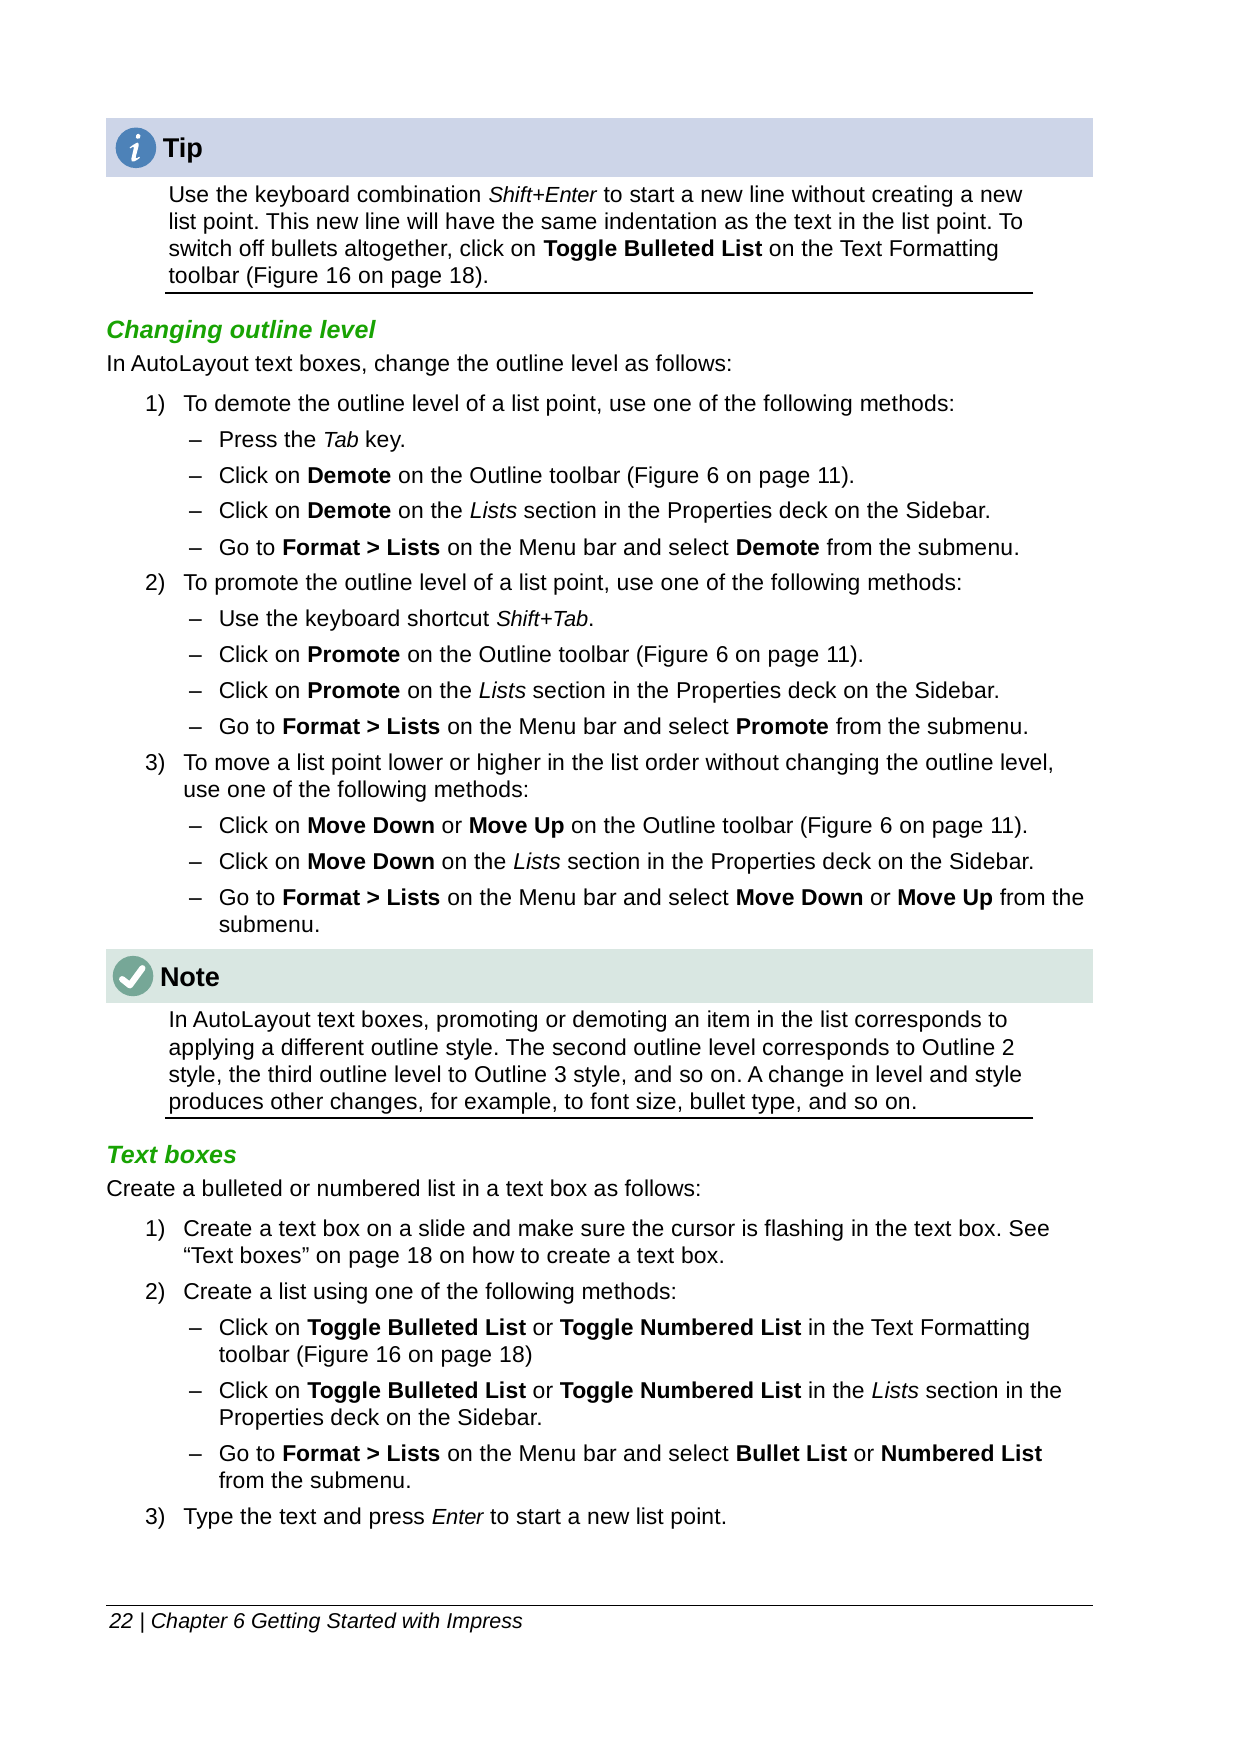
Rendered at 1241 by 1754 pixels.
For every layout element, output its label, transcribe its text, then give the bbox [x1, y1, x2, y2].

list Click on Promote on the Outline toolbar (Figure 6 on page 11). [189, 641, 1093, 668]
text In AutoLayout text boxes, promoting or demoting an item in the list corresponds to applying a different outline style. The second outline level corresponds to Outline 2 style, the third outline level to Outline 3 style, and so on. A change in level and style produces other changes, for example, to font size, bullet type, and so on. [165, 1003, 1033, 1117]
list Go to Format > Lists on the Menu bar and select Bullet List or Numbered List from the submenu. [189, 1439, 1093, 1493]
list To move a list point lower or higher in the list order without changing the outline level, use one of the following methods: [165, 748, 1093, 803]
subtitle Text boxes [106, 1140, 1093, 1169]
subtitle Changing outline level [106, 314, 1093, 343]
list Click on Demote on the Lists section in the Properties deck on the Sidebar. [189, 497, 1093, 524]
text In AutoLayout text boxes, change the outline level as follows: [106, 349, 1093, 377]
list Type the text and press Enter to start a new list point. [165, 1502, 1093, 1529]
list Click on Move Down or Move Up on the Outline toolbar (Figure 6 on page 11). [189, 811, 1093, 838]
subtitle Tip [106, 118, 1093, 177]
list Go to Format > Lists on the Menu bar and select Move Down or Move Up from the submenu. [189, 883, 1093, 937]
list To demote the outline level of a list point, use one of the following methods: [165, 389, 1093, 416]
list Go to Format > Lists on the Menu bar and select Demote from the submenu. [189, 533, 1093, 560]
list Click on Move Down on the Lists section in the Properties deck on the Sidebar. [189, 847, 1093, 874]
list Create a list using one of the following methods: [165, 1277, 1093, 1304]
list To promote the outline level of a list point, use one of the following methods: [165, 569, 1093, 596]
list Create a text box on a slide and make sure the cursor is flashing in the text box. See “Text boxes” on page 18 on how to create a text box. [165, 1214, 1093, 1268]
list Click on Toggle Bulleted List or Toggle Numbered List in the Lists section in the Properties deck on the Sidebar. [189, 1376, 1093, 1431]
list Click on Demote on the Outline toolbar (Figure 6 on page 11). [189, 461, 1093, 488]
subtitle Note [106, 949, 1093, 1003]
list Click on Toggle Bulleted List or Toggle Numbered List in the Text Formatting toolbar (Figure 16 on page 17) [189, 1313, 1093, 1367]
list Click on Promote on the Lists section in the Properties deck on the Sidebar. [189, 677, 1093, 704]
text Use the keyboard combination Shift+Enter to start a new line without creating a new list point. This new line will have the same indentation as the text in the list point. To switch off bullets altogether, click on Toggle Bulleted List on the Text Formatting toolbar (Figure 16 on page 17). [165, 177, 1033, 292]
text Create a bulleted or numbered list in a text box as follows: [106, 1175, 1093, 1202]
list Go to Format > Lists on the Menu bar and select Promote from the submenu. [189, 712, 1093, 739]
list Press the Tab key. [189, 425, 1093, 452]
list Use the keyboard shortcut Shift+Tab. [189, 605, 1093, 632]
